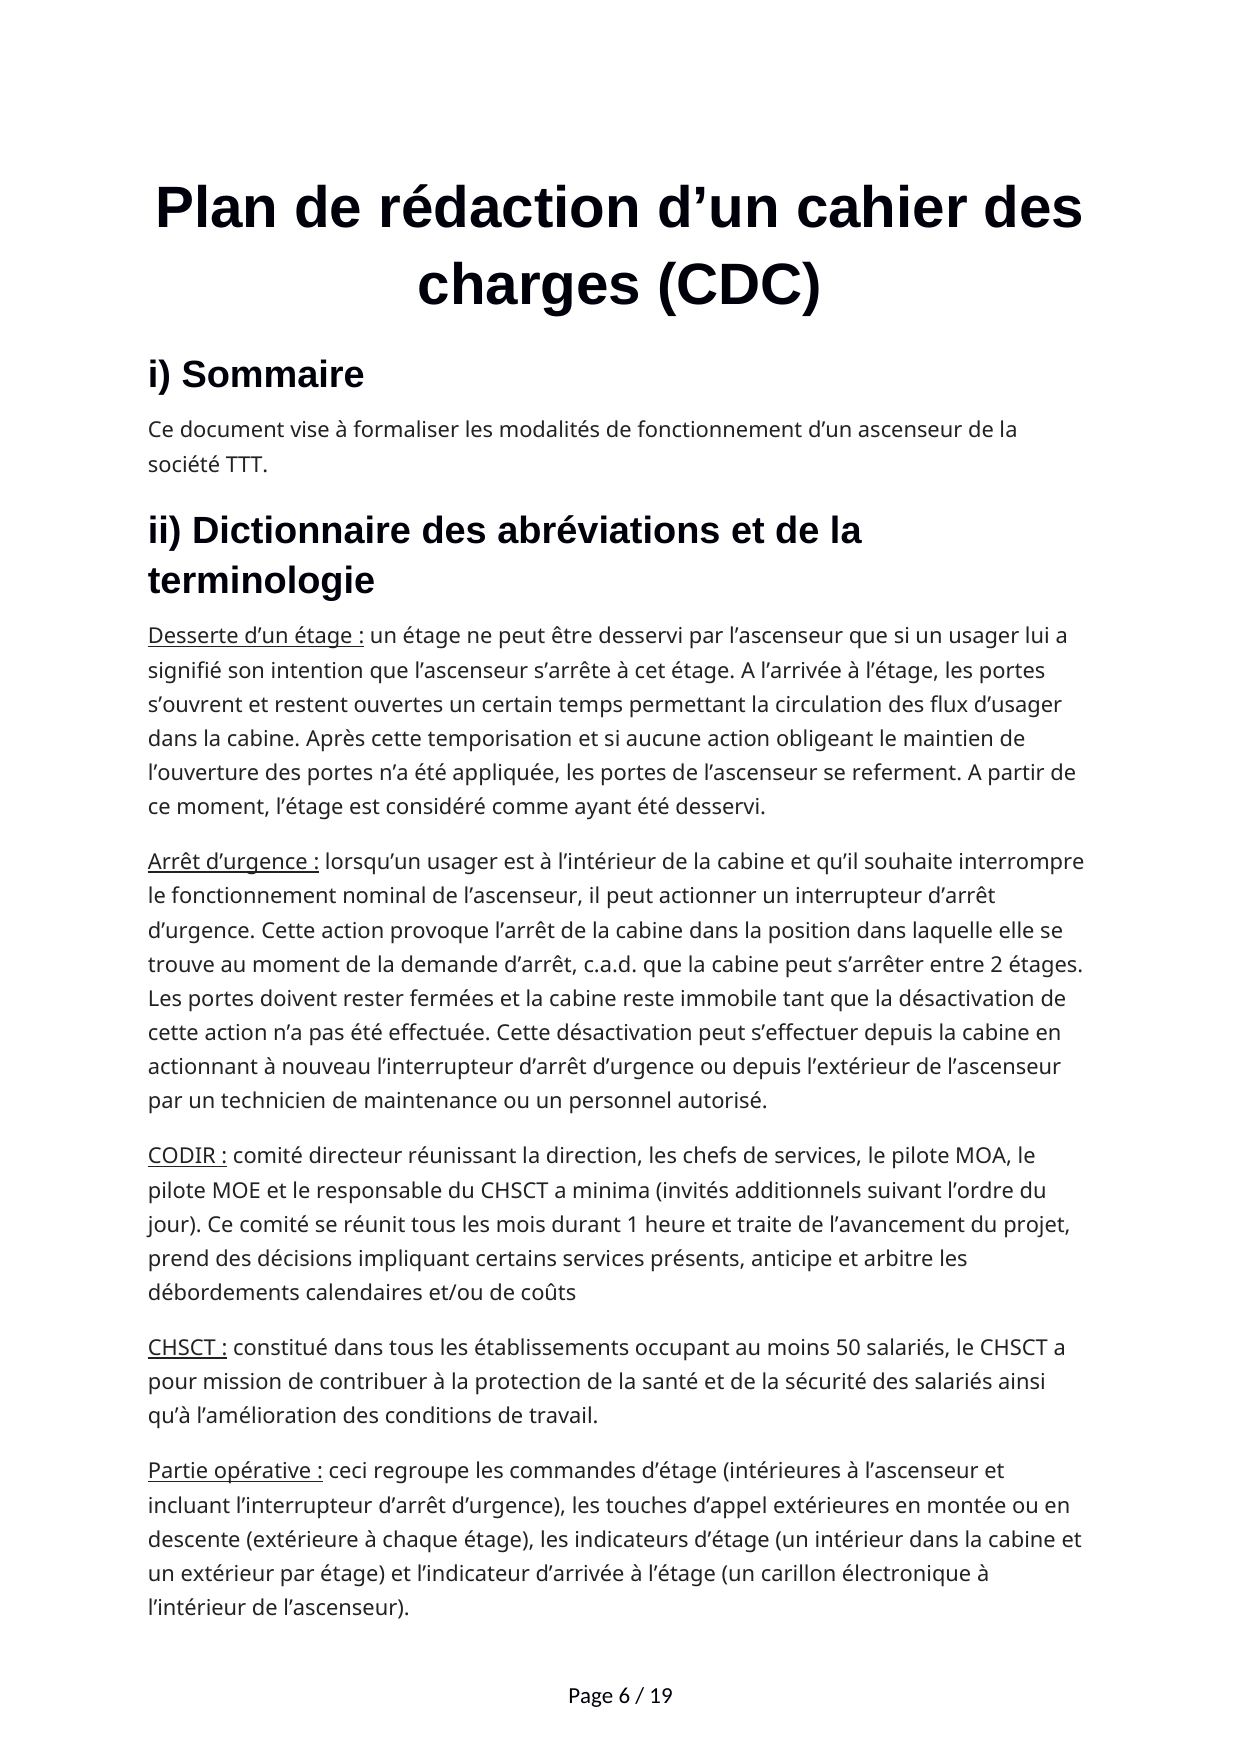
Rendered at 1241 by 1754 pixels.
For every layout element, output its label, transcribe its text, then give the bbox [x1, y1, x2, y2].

subtitle i) Sommaire [148, 352, 1093, 395]
text Arrêt d’urgence : lorsqu’un usager est à l’intérieur de la cabine et qu’il souhaite interrompre le fonctionnement nominal de l’ascenseur, il peut actionner un interrupteur d’arrêt d’urgence. Cette action provoque l’arrêt de la cabine dans la position dans laquelle elle se trouve au moment de la demande d’arrêt, c.a.d. que la cabine peut s’arrêter entre 2 étages. Les portes doivent rester fermées et la cabine reste immobile tant que la désactivation de cette action n’a pas été effectuée. Cette désactivation peut s’effectuer depuis la cabine en actionnant à nouveau l’interrupteur d’arrêt d’urgence ou depuis l’extérieur de l’ascenseur par un technicien de maintenance ou un personnel autorisé. [148, 846, 1093, 1115]
text Ce document vise à formaliser les modalités de fonctionnement d’un ascenseur de la société TTT. [148, 414, 1093, 478]
text CODIR : comité directeur réunissant la direction, les chefs de services, le pilote MOA, le pilote MOE et le responsable du CHSCT a minima (invités additionnels suivant l’ordre du jour). Ce comité se réunit tous les mois durant 1 heure et traite de l’avancement du projet, prend des décisions impliquant certains services présents, anticipe et arbitre les débordements calendaires et/ou de coûts [148, 1140, 1093, 1307]
subtitle ii) Dictionnaire des abréviations et de la terminologie [148, 508, 1093, 601]
text Desserte d’un étage : un étage ne peut être desservi par l’ascenseur que si un usager lui a signifié son intention que l’ascenseur s’arrête à cet étage. A l’arrivée à l’étage, les portes s’ouvrent et restent ouvertes un certain temps permettant la circulation des flux d’usager dans la cabine. Après cette temporisation et si aucune action obligeant le maintien de l’ouverture des portes n’a été appliquée, les portes de l’ascenseur se referment. A partir de ce moment, l’étage est considéré comme ayant été desservi. [148, 620, 1093, 821]
text CHSCT : constitué dans tous les établissements occupant au moins 50 salariés, le CHSCT a pour mission de contribuer à la protection de la santé et de la sécurité des salariés ainsi qu’à l’amélioration des conditions de travail. [148, 1332, 1093, 1430]
title Plan de rédaction d’un cahier des charges (CDC) [148, 173, 1093, 317]
text Partie opérative : ceci regroupe les commandes d’étage (intérieures à l’ascenseur et incluant l’interrupteur d’arrêt d’urgence), les touches d’appel extérieures en montée ou en descente (extérieure à chaque étage), les indicateurs d’étage (un intérieur dans la cabine et un extérieur par étage) et l’indicateur d’arrivée à l’étage (un carillon électronique à l’intérieur de l’ascenseur). [148, 1455, 1093, 1622]
